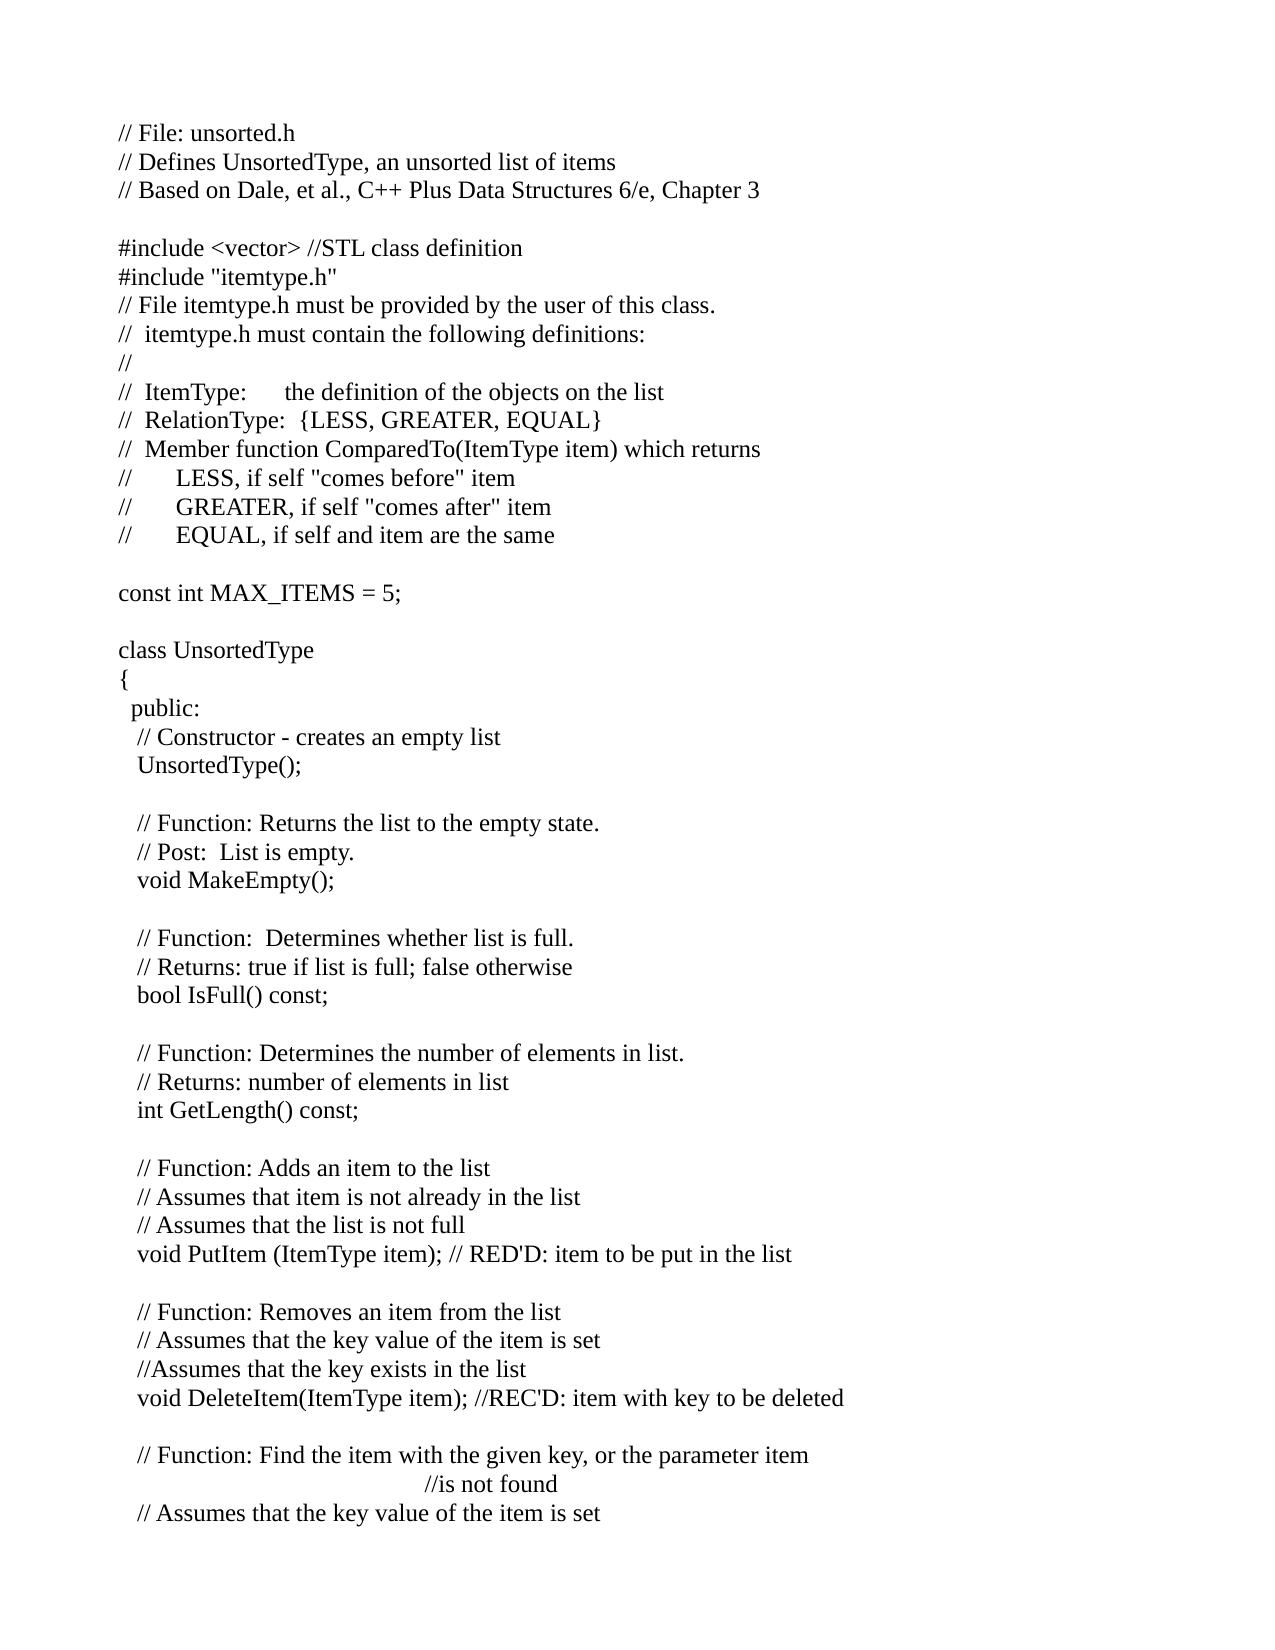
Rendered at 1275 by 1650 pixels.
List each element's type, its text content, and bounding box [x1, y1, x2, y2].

text // Based on Dale, et al., C++ Plus Data Structures 6/e, Chapter 3 [118, 176, 1157, 204]
text // Function: Returns the list to the empty state. [118, 808, 1157, 837]
text bool IsFull() const; [118, 981, 1157, 1009]
text //Assumes that the key exists in the list [118, 1354, 1157, 1383]
text class UnsortedType [118, 636, 1157, 664]
text const int MAX_ITEMS = 5; [118, 578, 1157, 607]
text int GetLength() const; [118, 1096, 1157, 1124]
text // Assumes that item is not already in the list [118, 1182, 1157, 1211]
text // RelationType: {LESS, GREATER, EQUAL} [118, 406, 1157, 434]
text // Function: Find the item with the given key, or the parameter item [118, 1441, 1157, 1469]
text { [118, 664, 1157, 693]
text void MakeEmpty(); [118, 866, 1157, 894]
text // [118, 348, 1157, 377]
text // Member function ComparedTo(ItemType item) which returns [118, 434, 1157, 463]
text // Function: Determines the number of elements in list. [118, 1038, 1157, 1067]
text // ItemType: the definition of the objects on the list [118, 377, 1157, 406]
text void DeleteItem(ItemType item); //REC'D: item with key to be deleted [118, 1383, 1157, 1412]
text // File: unsorted.h [118, 118, 1157, 147]
text // Returns: true if list is full; false otherwise [118, 952, 1157, 981]
text UnsortedType(); [118, 751, 1157, 779]
text #include "itemtype.h" [118, 262, 1157, 291]
text // Assumes that the list is not full [118, 1211, 1157, 1239]
text void PutItem (ItemType item); // RED'D: item to be put in the list [118, 1239, 1157, 1268]
text // Function: Adds an item to the list [118, 1153, 1157, 1182]
text // Returns: number of elements in list [118, 1067, 1157, 1096]
text // LESS, if self "comes before" item [118, 463, 1157, 492]
text // Assumes that the key value of the item is set [118, 1326, 1157, 1354]
text // Constructor - creates an empty list [118, 722, 1157, 751]
text // itemtype.h must contain the following definitions: [118, 319, 1157, 348]
text // GREATER, if self "comes after" item [118, 492, 1157, 521]
text // Function: Determines whether list is full. [118, 923, 1157, 952]
text //is not found [118, 1469, 1157, 1498]
text public: [118, 693, 1157, 722]
text // Assumes that the key value of the item is set [118, 1498, 1157, 1527]
text // EQUAL, if self and item are the same [118, 521, 1157, 549]
text // File itemtype.h must be provided by the user of this class. [118, 291, 1157, 319]
text // Function: Removes an item from the list [118, 1297, 1157, 1326]
text // Post: List is empty. [118, 837, 1157, 866]
text #include <vector> //STL class definition [118, 233, 1157, 262]
text // Defines UnsortedType, an unsorted list of items [118, 147, 1157, 176]
